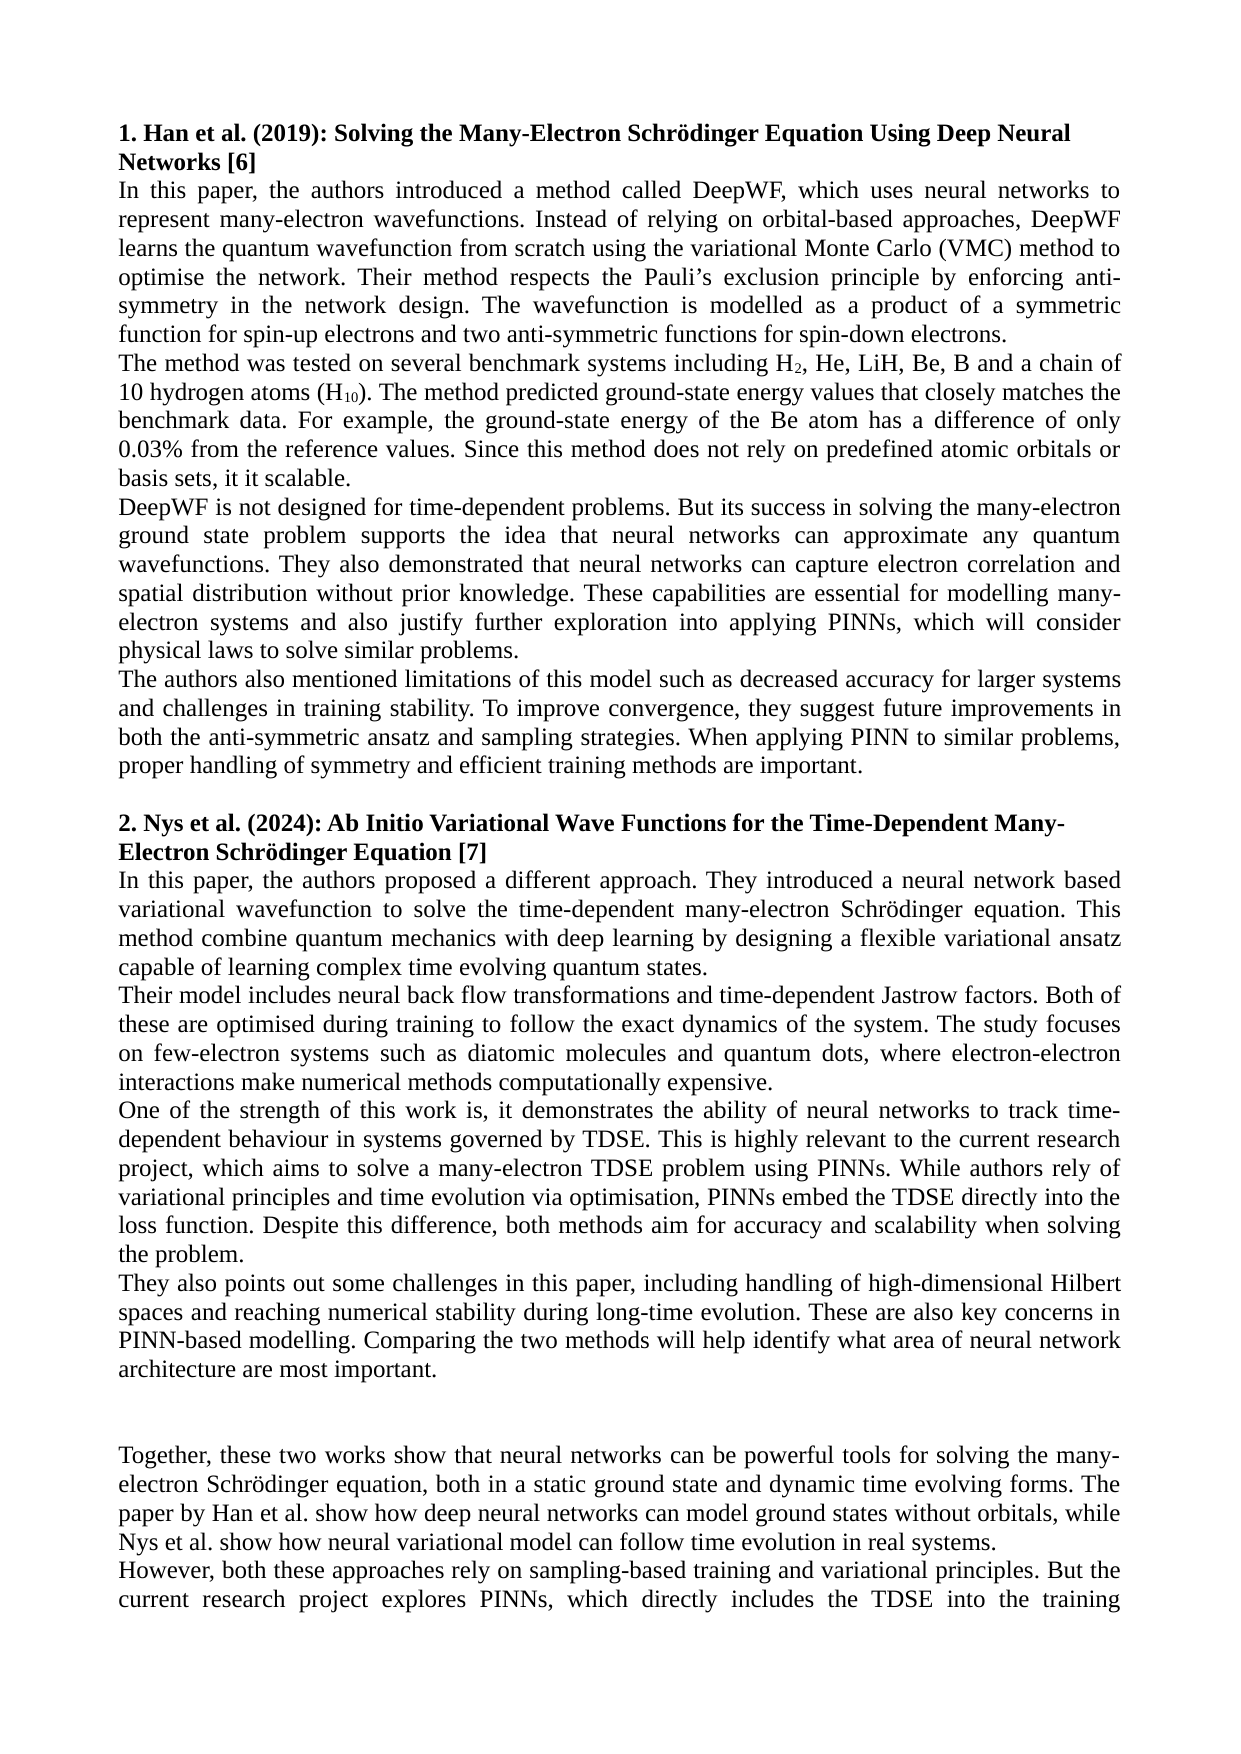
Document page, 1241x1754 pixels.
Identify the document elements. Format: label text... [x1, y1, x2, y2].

text However, both these approaches rely on sampling-based training and variational principles. But the current research project explores PINNs, which directly includes the TDSE into the training [118, 1556, 1122, 1613]
text In this paper, the authors introduced a method called DeepWF, which uses neural networks to represent many-electron wavefunctions. Instead of relying on orbital-based approaches, DeepWF learns the quantum wavefunction from scratch using the variational Monte Carlo (VMC) method to optimise the network. Their method respects the Pauli’s exclusion principle by enforcing anti-symmetry in the network design. The wavefunction is modelled as a product of a symmetric function for spin-up electrons and two anti-symmetric functions for spin-down electrons. [118, 176, 1122, 348]
text Their model includes neural back flow transformations and time-dependent Jastrow factors. Both of these are optimised during training to follow the exact dynamics of the system. The study focuses on few-electron systems such as diatomic molecules and quantum dots, where electron-electron interactions make numerical methods computationally expensive. [118, 981, 1122, 1096]
text DeepWF is not designed for time-dependent problems. But its success in solving the many-electron ground state problem supports the idea that neural networks can approximate any quantum wavefunctions. They also demonstrated that neural networks can capture electron correlation and spatial distribution without prior knowledge. These capabilities are essential for modelling many-electron systems and also justify further exploration into applying PINNs, which will consider physical laws to solve similar problems. [118, 492, 1122, 664]
text The authors also mentioned limitations of this model such as decreased accuracy for larger systems and challenges in training stability. To improve convergence, they suggest future improvements in both the anti-symmetric ansatz and sampling strategies. When applying PINN to similar problems, proper handling of symmetry and efficient training methods are important. [118, 664, 1122, 779]
text Together, these two works show that neural networks can be powerful tools for solving the many-electron Schrödinger equation, both in a static ground state and dynamic time evolving forms. The paper by Han et al. show how deep neural networks can model ground states without orbitals, while Nys et al. show how neural variational model can follow time evolution in real systems. [118, 1441, 1122, 1556]
text 2. Nys et al. (2024): Ab Initio Variational Wave Functions for the Time-Dependent Many-Electron Schrödinger Equation [7] [118, 808, 1122, 866]
text In this paper, the authors proposed a different approach. They introduced a neural network based variational wavefunction to solve the time-dependent many-electron Schrödinger equation. This method combine quantum mechanics with deep learning by designing a flexible variational ansatz capable of learning complex time evolving quantum states. [118, 866, 1122, 981]
text They also points out some challenges in this paper, including handling of high-dimensional Hilbert spaces and reaching numerical stability during long-time evolution. These are also key concerns in PINN-based modelling. Comparing the two methods will help identify what area of neural network architecture are most important. [118, 1268, 1122, 1383]
text 1. Han et al. (2019): Solving the Many-Electron Schrödinger Equation Using Deep Neural Networks [6] [118, 118, 1122, 176]
text The method was tested on several benchmark systems including H2, He, LiH, Be, B and a chain of 10 hydrogen atoms (H10). The method predicted ground-state energy values that closely matches the benchmark data. For example, the ground-state energy of the Be atom has a difference of only 0.03% from the reference values. Since this method does not rely on predefined atomic orbitals or basis sets, it it scalable. [118, 348, 1122, 492]
text One of the strength of this work is, it demonstrates the ability of neural networks to track time-dependent behaviour in systems governed by TDSE. This is highly relevant to the current research project, which aims to solve a many-electron TDSE problem using PINNs. While authors rely of variational principles and time evolution via optimisation, PINNs embed the TDSE directly into the loss function. Despite this difference, both methods aim for accuracy and scalability when solving the problem. [118, 1096, 1122, 1268]
